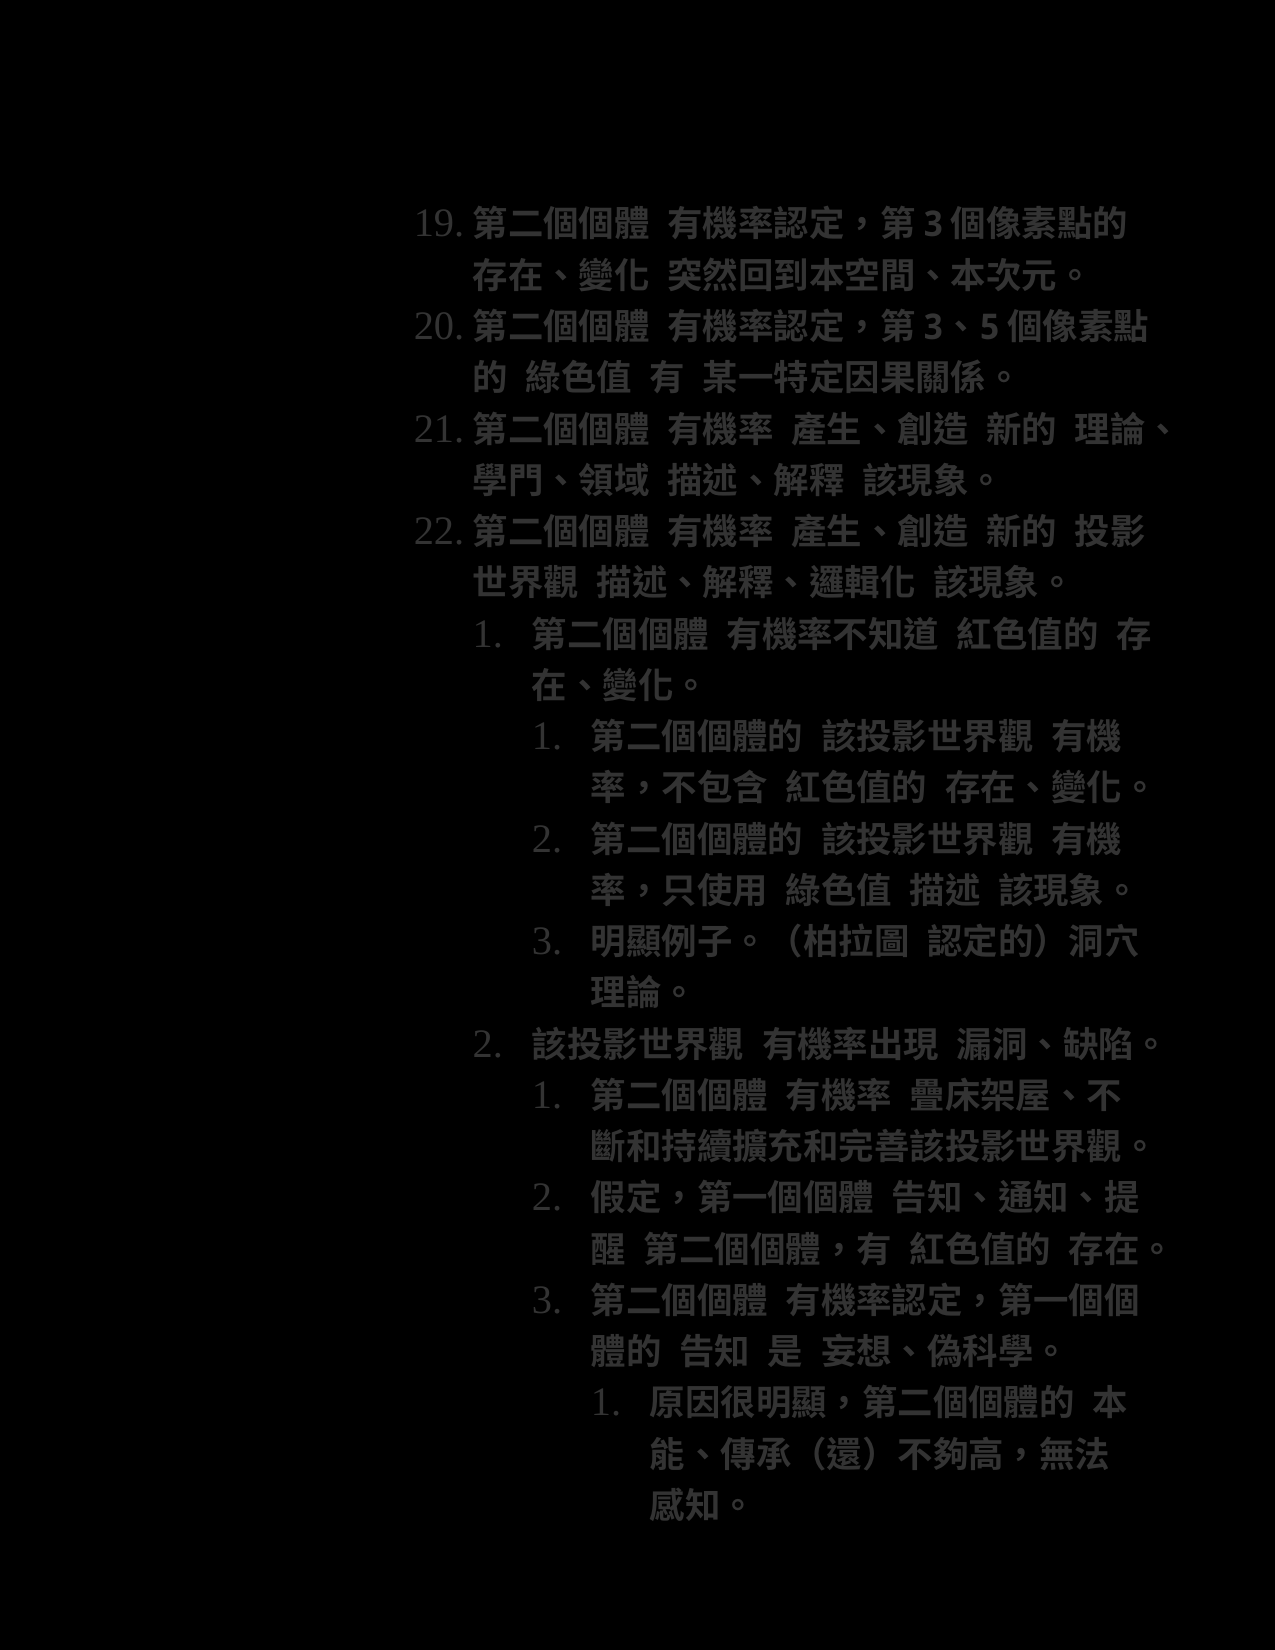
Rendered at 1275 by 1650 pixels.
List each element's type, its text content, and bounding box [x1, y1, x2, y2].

list 第二個個體 有機率不知道 紅色值的 存在、變化。 [472, 606, 1157, 708]
list 第二個個體 有機率認定，第一個個體的 告知 是 妄想、偽科學。 [532, 1272, 1157, 1375]
list 第二個個體 有機率 產生、創造 新的 投影世界觀 描述、解釋、邏輯化 該現象。 [413, 503, 1157, 606]
list 第二個個體的 該投影世界觀 有機率，不包含 紅色值的 存在、變化。 [532, 708, 1157, 811]
list 第二個個體 有機率認定，第3個像素點的 存在、變化 突然回到本空間、本次元。 [413, 196, 1157, 298]
list 第二個個體 有機率 產生、創造 新的 理論、學門、領域 描述、解釋 該現象。 [413, 401, 1157, 503]
list 假定，第一個個體 告知、通知、提醒 第二個個體，有 紅色值的 存在。 [532, 1170, 1157, 1272]
list 第二個個體 有機率 疊床架屋、不斷和持續擴充和完善該投影世界觀。 [532, 1067, 1157, 1170]
list 第二個個體的 該投影世界觀 有機率，只使用 綠色值 描述 該現象。 [532, 811, 1157, 913]
list 第二個個體 有機率認定，第3、5個像素點的 綠色值 有 某一特定因果關係。 [413, 298, 1157, 401]
list 明顯例子。（柏拉圖 認定的）洞穴理論。 [532, 913, 1157, 1016]
list 原因很明顯，第二個個體的 本能、傳承（還）不夠高，無法 感知。 [591, 1375, 1157, 1528]
list 該投影世界觀 有機率出現 漏洞、缺陷。 [472, 1016, 1157, 1067]
